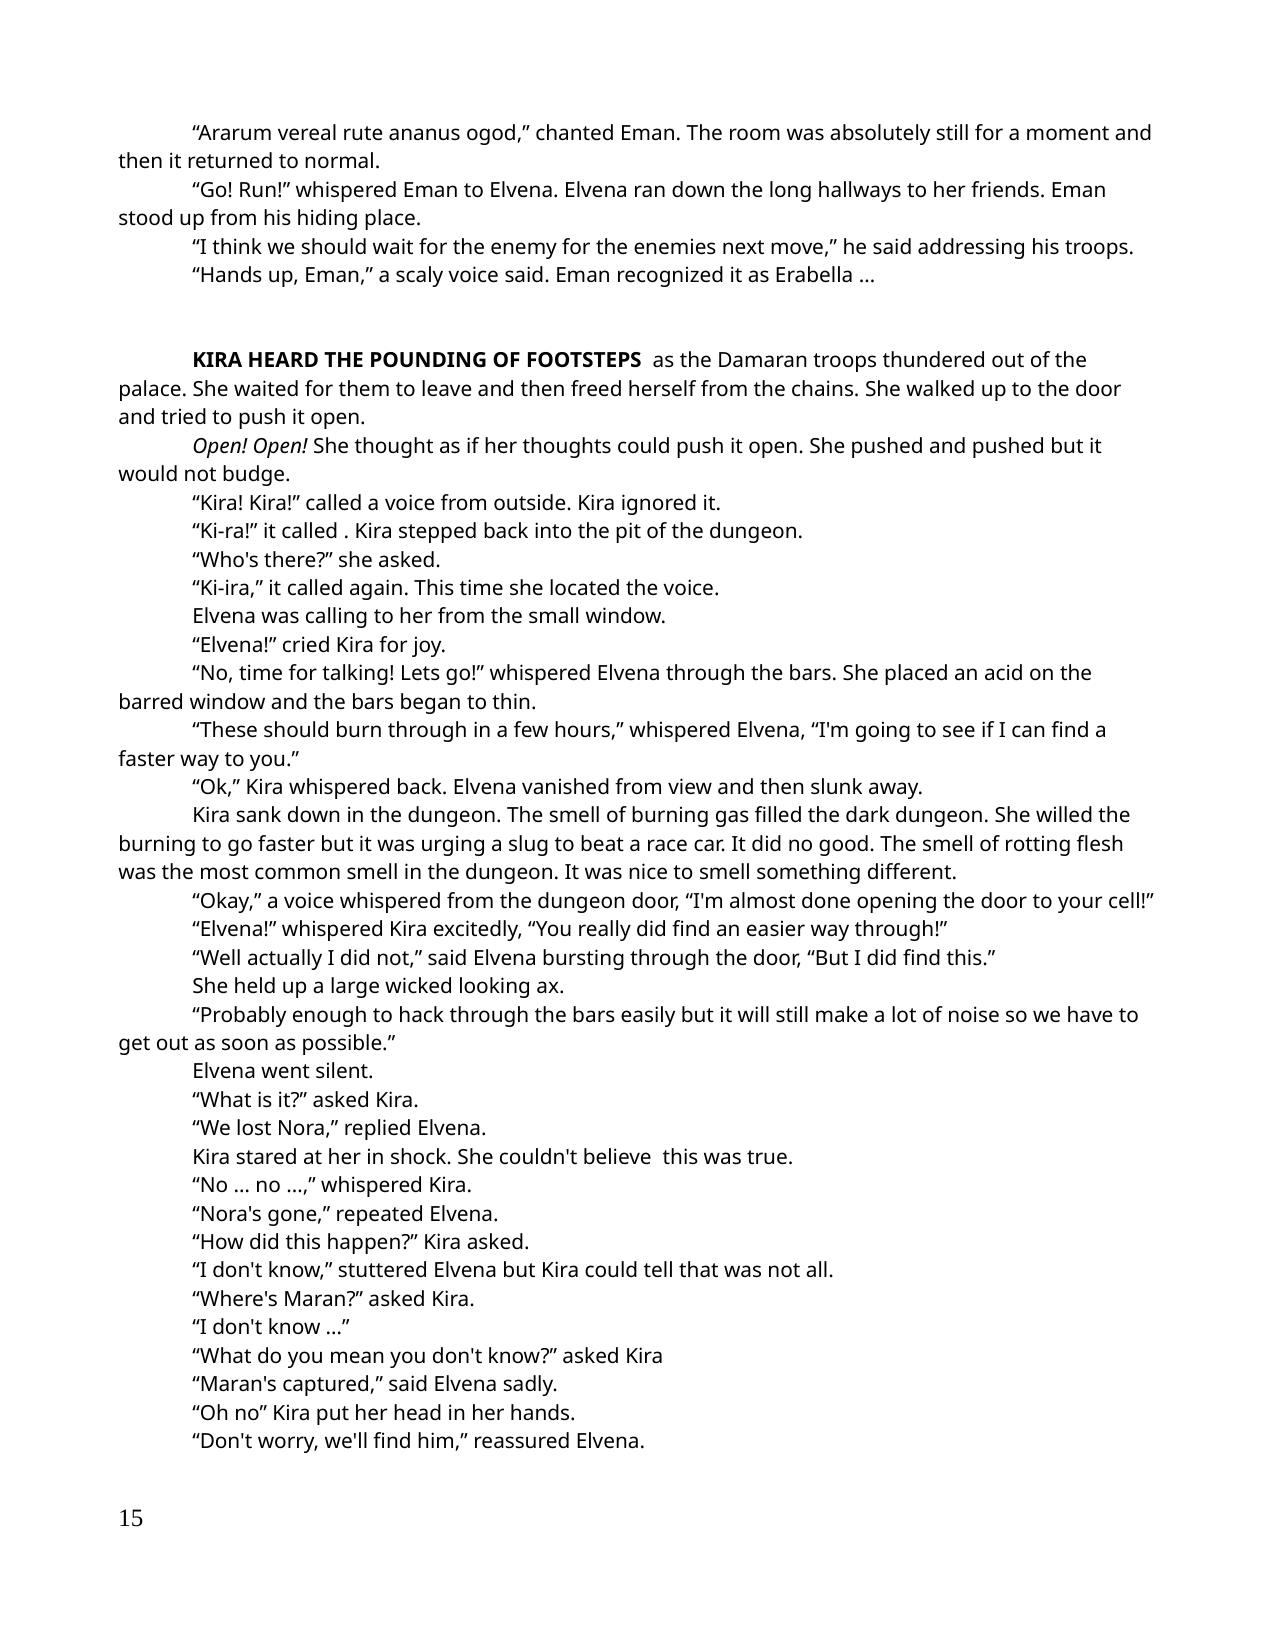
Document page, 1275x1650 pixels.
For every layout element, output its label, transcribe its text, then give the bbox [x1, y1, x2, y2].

text Elvena went silent. [118, 1057, 1157, 1085]
text KIRA HEARD THE POUNDING OF FOOTSTEPS as the Damaran troops thundered out of the palace. She waited for them to leave and then freed herself from the chains. She walked up to the door and tried to push it open. [118, 346, 1157, 431]
text “No, time for talking! Lets go!” whispered Elvena through the bars. She placed an acid on the barred window and the bars began to thin. [118, 658, 1157, 715]
text Kira sank down in the dungeon. The smell of burning gas filled the dark dungeon. She willed the burning to go faster but it was urging a slug to beat a race car. It did no good. The smell of rotting flesh was the most common smell in the dungeon. It was nice to smell something different. [118, 801, 1157, 886]
text “Ki-ira,” it called again. This time she located the voice. [118, 573, 1157, 602]
text “Who's there?” she asked. [118, 545, 1157, 573]
text “Okay,” a voice whispered from the dungeon door, “I'm almost done opening the door to your cell!” [118, 886, 1157, 914]
text “Elvena!” cried Kira for joy. [118, 630, 1157, 658]
text “Don't worry, we'll find him,” reassured Elvena. [118, 1426, 1157, 1455]
text “We lost Nora,” replied Elvena. [118, 1113, 1157, 1142]
text “Well actually I did not,” said Elvena bursting through the door, “But I did find this.” [118, 943, 1157, 971]
text “Where's Maran?” asked Kira. [118, 1284, 1157, 1312]
text “No … no …,” whispered Kira. [118, 1170, 1157, 1199]
text “Ok,” Kira whispered back. Elvena vanished from view and then slunk away. [118, 772, 1157, 801]
text “Kira! Kira!” called a voice from outside. Kira ignored it. [118, 488, 1157, 516]
text “Ararum vereal rute ananus ogod,” chanted Eman. The room was absolutely still for a moment and then it returned to normal. [118, 118, 1157, 175]
text “I don't know …” [118, 1312, 1157, 1341]
text “How did this happen?” Kira asked. [118, 1227, 1157, 1256]
text “Hands up, Eman,” a scaly voice said. Eman recognized it as Erabella … [118, 260, 1157, 289]
text “Nora's gone,” repeated Elvena. [118, 1199, 1157, 1227]
text Kira stared at her in shock. She couldn't believe this was true. [118, 1142, 1157, 1170]
text “Maran's captured,” said Elvena sadly. [118, 1369, 1157, 1398]
text “These should burn through in a few hours,” whispered Elvena, “I'm going to see if I can find a faster way to you.” [118, 715, 1157, 772]
text “What is it?” asked Kira. [118, 1085, 1157, 1113]
text “Ki-ra!” it called . Kira stepped back into the pit of the dungeon. [118, 516, 1157, 545]
text Elvena was calling to her from the small window. [118, 602, 1157, 630]
text “Go! Run!” whispered Eman to Elvena. Elvena ran down the long hallways to her friends. Eman stood up from his hiding place. [118, 175, 1157, 232]
text “What do you mean you don't know?” asked Kira [118, 1341, 1157, 1369]
text “I don't know,” stuttered Elvena but Kira could tell that was not all. [118, 1256, 1157, 1284]
text “Oh no” Kira put her head in her hands. [118, 1398, 1157, 1426]
text She held up a large wicked looking ax. [118, 971, 1157, 1000]
text “I think we should wait for the enemy for the enemies next move,” he said addressing his troops. [118, 232, 1157, 260]
text “Probably enough to hack through the bars easily but it will still make a lot of noise so we have to get out as soon as possible.” [118, 1000, 1157, 1057]
text “Elvena!” whispered Kira excitedly, “You really did find an easier way through!” [118, 914, 1157, 943]
text Open! Open! She thought as if her thoughts could push it open. She pushed and pushed but it would not budge. [118, 431, 1157, 488]
